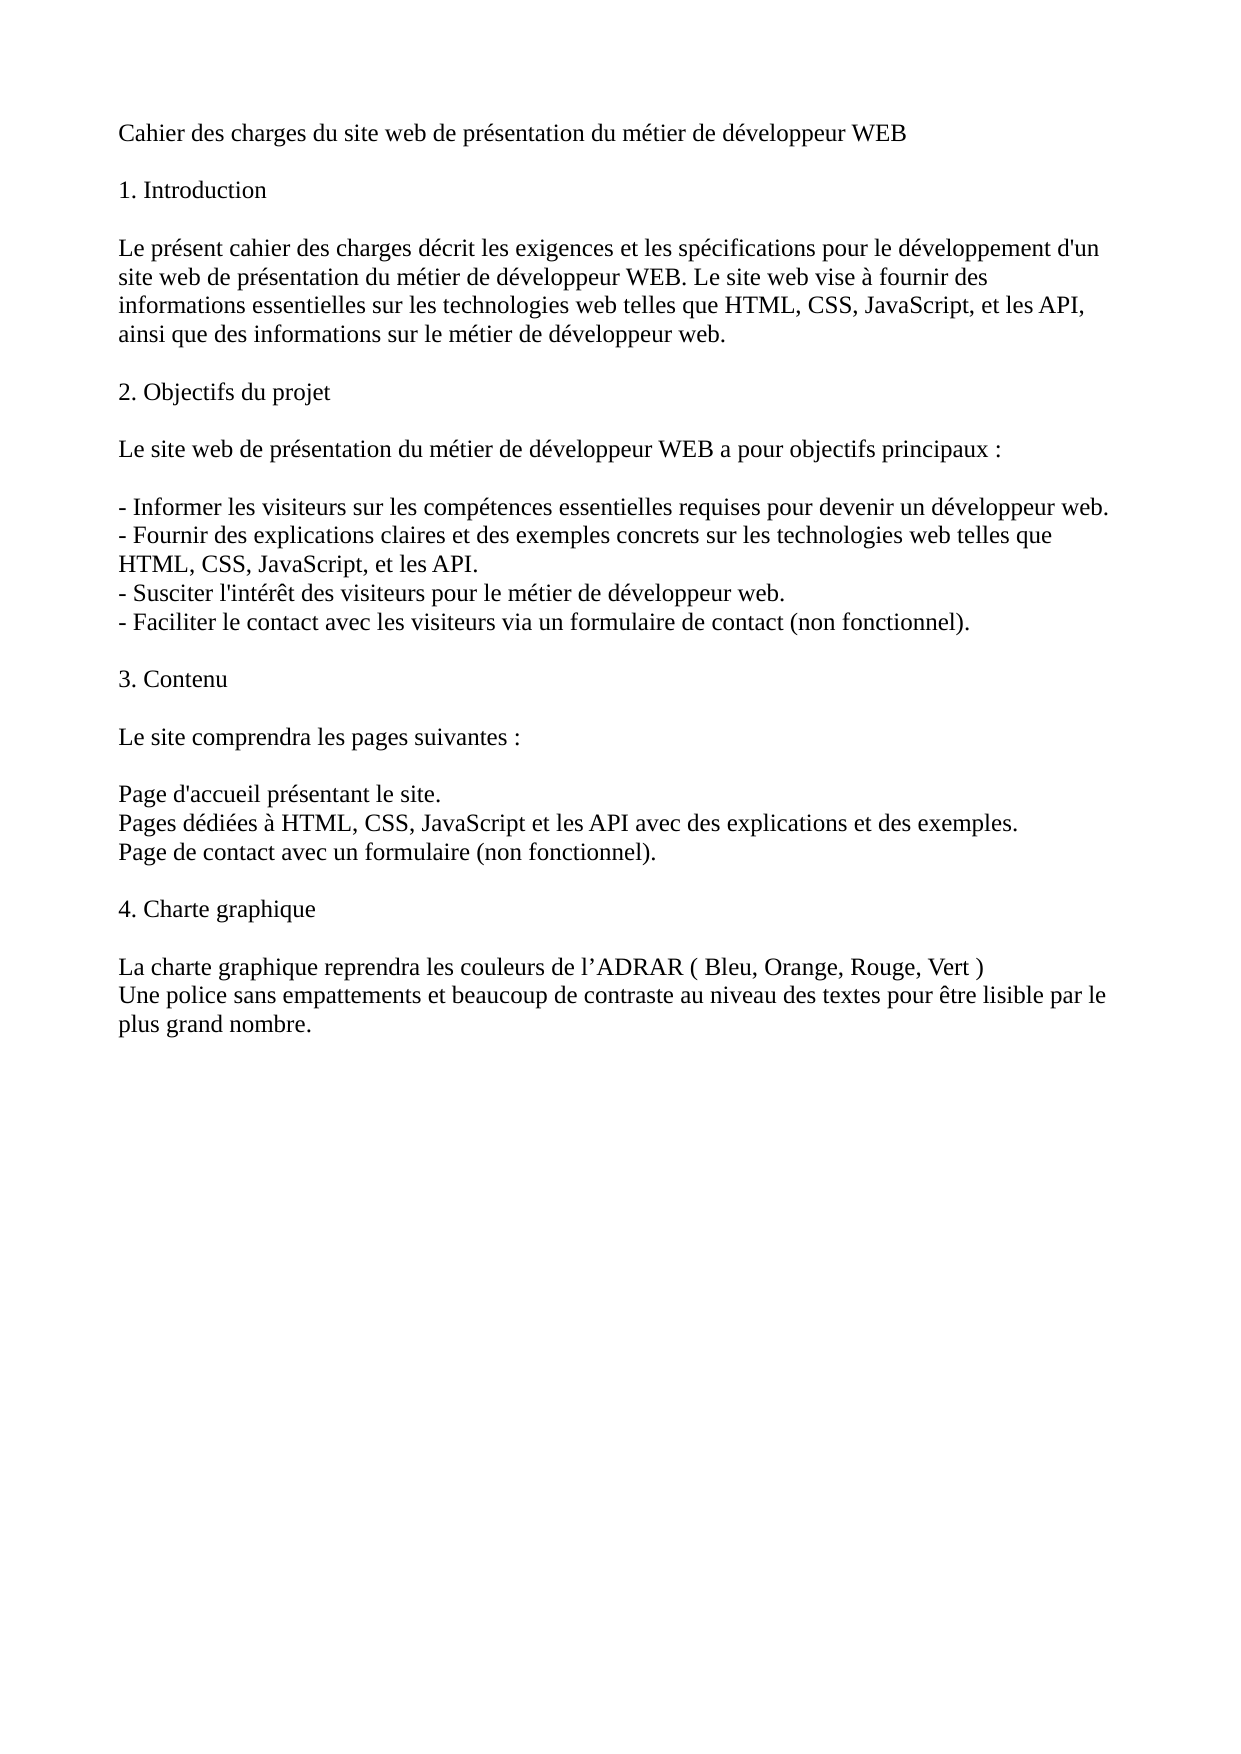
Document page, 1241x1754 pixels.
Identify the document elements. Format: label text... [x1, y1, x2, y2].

text Une police sans empattements et beaucoup de contraste au niveau des textes pour être lisible par le plus grand nombre. [118, 981, 1122, 1038]
text 1. Introduction [118, 176, 1122, 204]
text - Informer les visiteurs sur les compétences essentielles requises pour devenir un développeur web. [118, 492, 1122, 521]
text Le site web de présentation du métier de développeur WEB a pour objectifs principaux : [118, 434, 1122, 463]
text Le site comprendra les pages suivantes : [118, 722, 1122, 751]
text 4. Charte graphique [118, 894, 1122, 923]
text - Faciliter le contact avec les visiteurs via un formulaire de contact (non fonctionnel). [118, 607, 1122, 636]
text Cahier des charges du site web de présentation du métier de développeur WEB [118, 118, 1122, 147]
text Pages dédiées à HTML, CSS, JavaScript et les API avec des explications et des exemples. [118, 808, 1122, 837]
text - Fournir des explications claires et des exemples concrets sur les technologies web telles que HTML, CSS, JavaScript, et les API. [118, 521, 1122, 578]
text 2. Objectifs du projet [118, 377, 1122, 406]
text Le présent cahier des charges décrit les exigences et les spécifications pour le développement d'un site web de présentation du métier de développeur WEB. Le site web vise à fournir des informations essentielles sur les technologies web telles que HTML, CSS, JavaScript, et les API, ainsi que des informations sur le métier de développeur web. [118, 233, 1122, 348]
text Page de contact avec un formulaire (non fonctionnel). [118, 837, 1122, 866]
text - Susciter l'intérêt des visiteurs pour le métier de développeur web. [118, 578, 1122, 607]
text La charte graphique reprendra les couleurs de l’ADRAR ( Bleu, Orange, Rouge, Vert ) [118, 952, 1122, 981]
text 3. Contenu [118, 664, 1122, 693]
text Page d'accueil présentant le site. [118, 779, 1122, 808]
